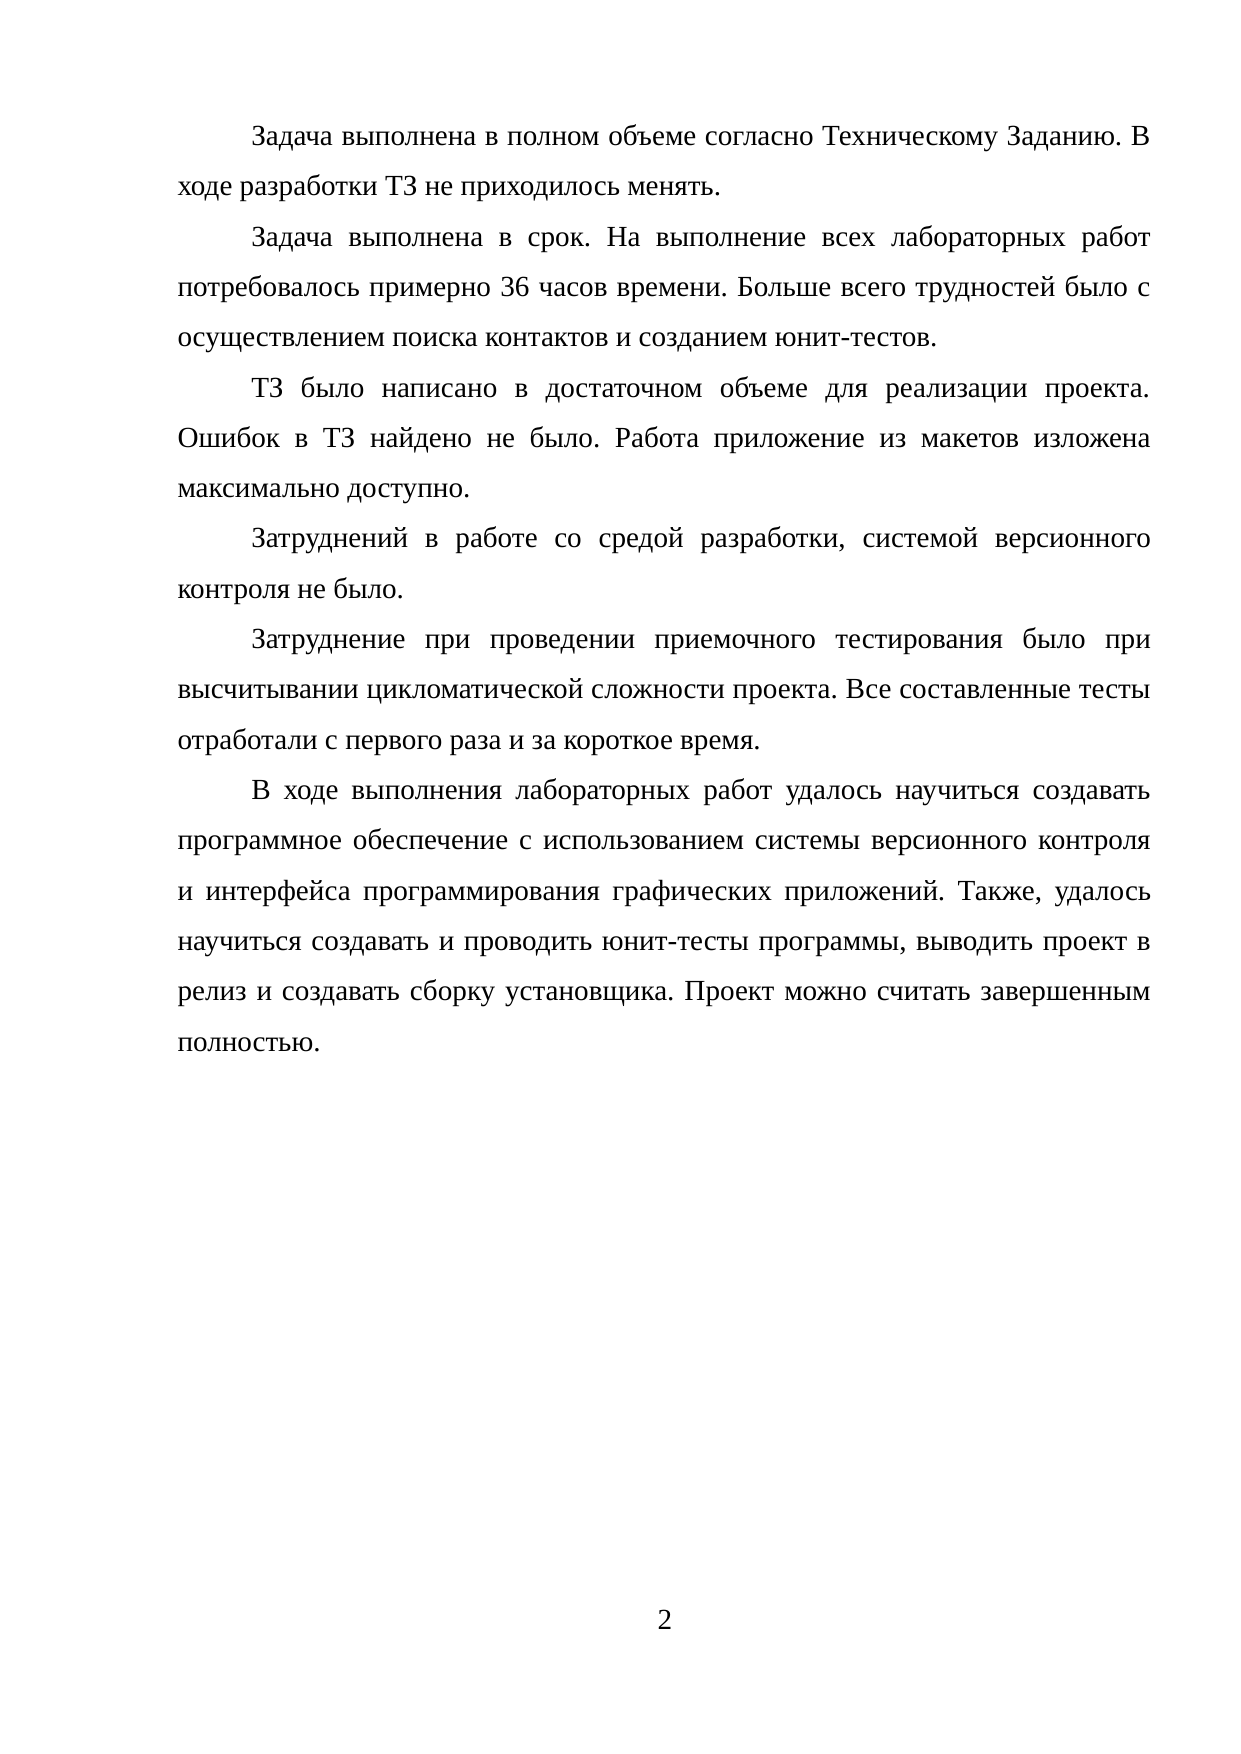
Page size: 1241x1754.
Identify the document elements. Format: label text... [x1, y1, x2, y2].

text Задача выполнена в срок. На выполнение всех лабораторных работ потребовалось примерно 36 часов времени. Больше всего трудностей было с осуществлением поиска контактов и созданием юнит-тестов. [177, 219, 1152, 353]
text Затруднение при проведении приемочного тестирования было при высчитывании цикломатической сложности проекта. Все составленные тесты отработали с первого раза и за короткое время. [177, 621, 1152, 755]
text ТЗ было написано в достаточном объеме для реализации проекта. Ошибок в ТЗ найдено не было. Работа приложение из макетов изложена максимально доступно. [177, 370, 1152, 504]
text В ходе выполнения лабораторных работ удалось научиться создавать программное обеспечение с использованием системы версионного контроля и интерфейса программирования графических приложений. Также, удалось научиться создавать и проводить юнит-тесты программы, выводить проект в релиз и создавать сборку установщика. Проект можно считать завершенным полностью. [177, 772, 1152, 1057]
text Затруднений в работе со средой разработки, системой версионного контроля не было. [177, 521, 1152, 604]
text Задача выполнена в полном объеме согласно Техническому Заданию. В ходе разработки ТЗ не приходилось менять. [177, 118, 1152, 202]
